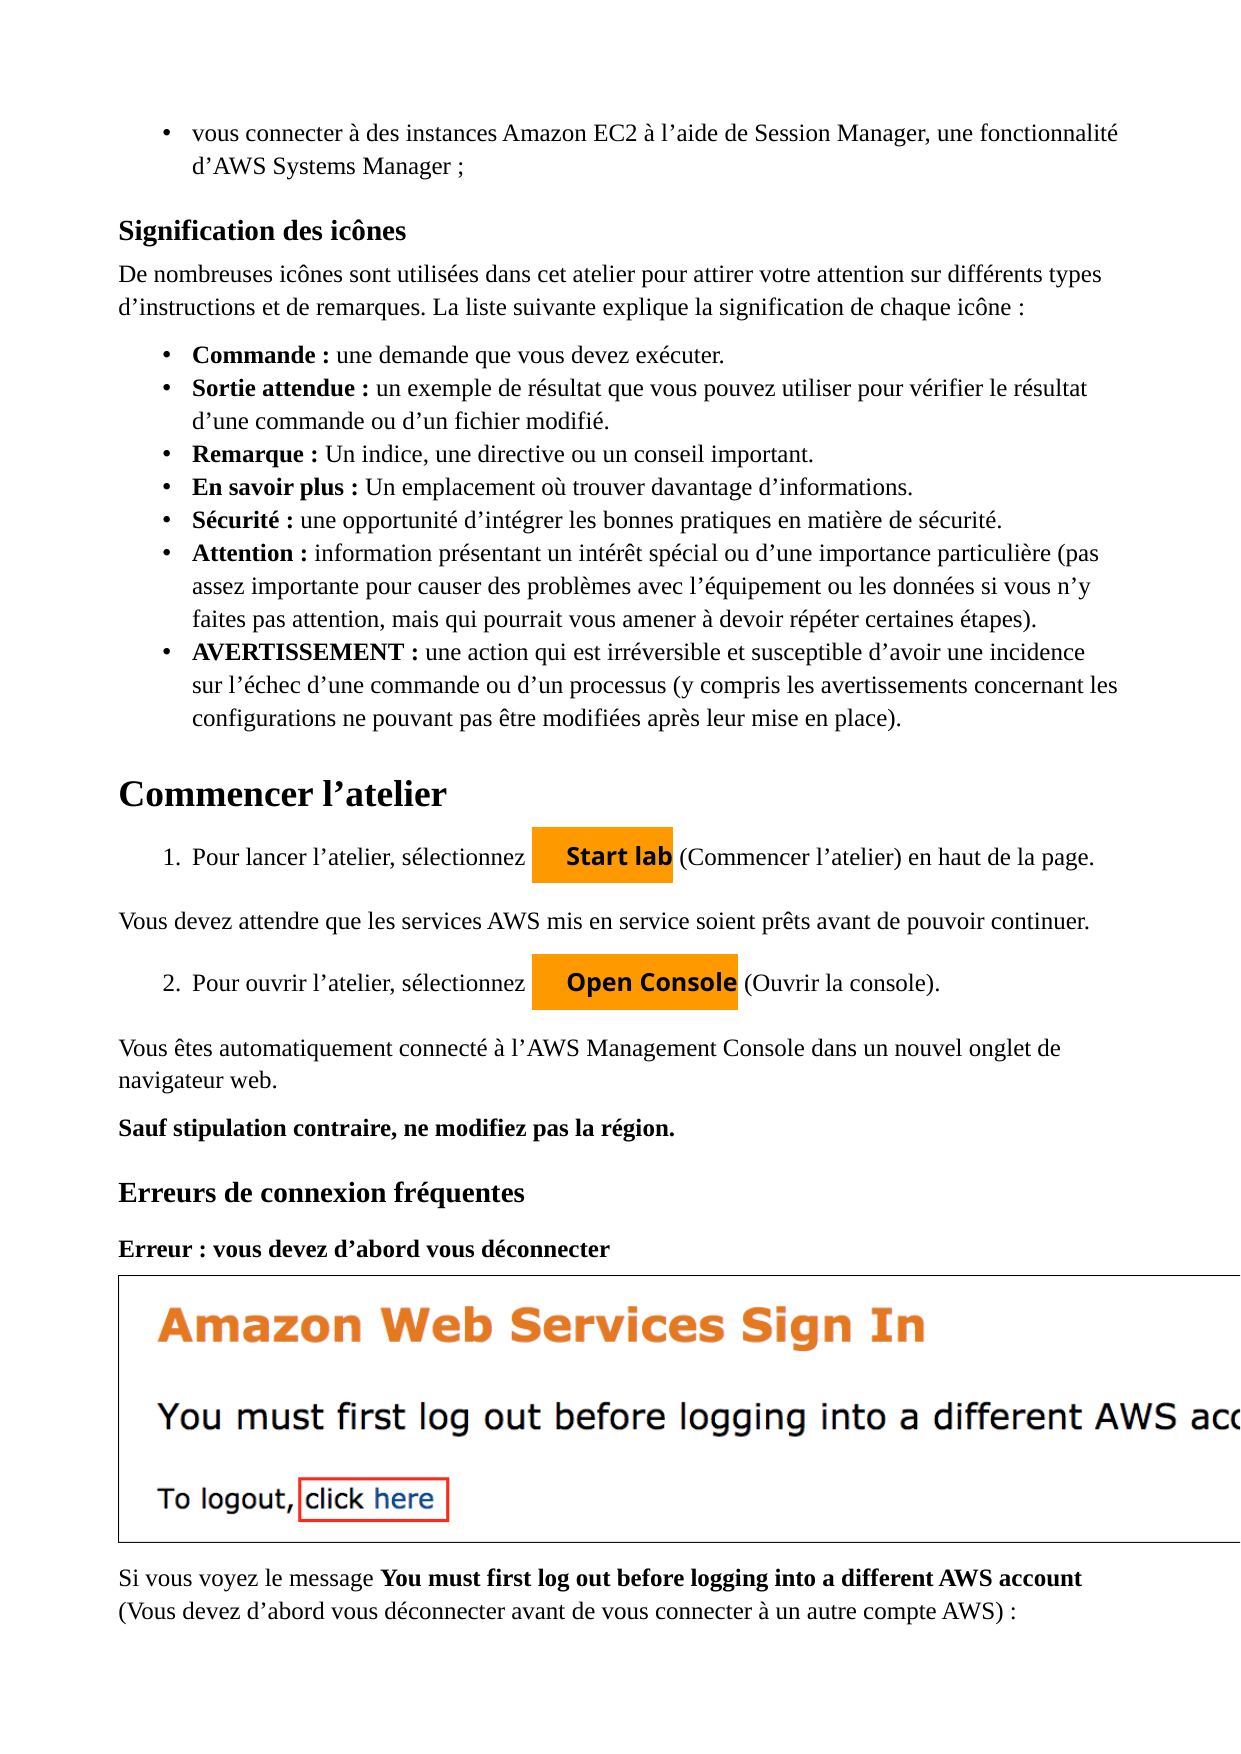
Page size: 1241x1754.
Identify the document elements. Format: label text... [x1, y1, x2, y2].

list Open Console (Ouvrir la console). [535, 954, 1122, 1010]
list AVERTISSEMENT : une action qui est irréversible et susceptible d’avoir une incidence sur l’échec d’une commande ou d’un processus (y compris les avertissements concernant les configurations ne pouvant pas être modifiées après leur mise en place). [162, 637, 1122, 732]
text De nombreuses icônes sont utilisées dans cet atelier pour attirer votre attention sur différents types d’instructions et de remarques. La liste suivante explique la signification de chaque icône : [118, 259, 1122, 321]
list Commande : une demande que vous devez exécuter. [162, 340, 1122, 369]
text Si vous voyez le message You must first log out before logging into a different AWS account (Vous devez d’abord vous déconnecter avant de vous connecter à un autre compte AWS) : [118, 1563, 1122, 1624]
text Vous êtes automatiquement connecté à l’AWS Management Console dans un nouvel onglet de navigateur web. [118, 1033, 1122, 1094]
text Vous devez attendre que les services AWS mis en service soient prêts avant de pouvoir continuer. [118, 906, 1122, 935]
list Start lab (Commencer l’atelier) en haut de la page. [535, 827, 1122, 883]
list Attention : information présentant un intérêt spécial ou d’une importance particulière (pas assez importante pour causer des problèmes avec l’équipement ou les données si vous n’y faites pas attention, mais qui pourrait vous amener à devoir répéter certaines étapes). [162, 538, 1122, 633]
list Sécurité : une opportunité d’intégrer les bonnes pratiques en matière de sécurité. [162, 505, 1122, 534]
subtitle Erreur : vous devez d’abord vous déconnecter [118, 1234, 1122, 1263]
list Remarque : Un indice, une directive ou un conseil important. [162, 439, 1122, 468]
list En savoir plus : Un emplacement où trouver davantage d’informations. [162, 472, 1122, 501]
subtitle Signification des icônes [118, 213, 1122, 247]
subtitle Erreurs de connexion fréquentes [118, 1175, 1122, 1209]
list Pour lancer l’atelier, sélectionnez [162, 827, 532, 883]
list vous connecter à des instances Amazon EC2 à l’aide de Session Manager, une fonctionnalité d’AWS Systems Manager ; [162, 118, 1122, 180]
list Sortie attendue : un exemple de résultat que vous pouvez utiliser pour vérifier le résultat d’une commande ou d’un fichier modifié. [162, 373, 1122, 435]
text Sauf stipulation contraire, ne modifiez pas la région. [118, 1113, 1122, 1142]
list Pour ouvrir l’atelier, sélectionnez [162, 954, 532, 1010]
picture [118, 1275, 1241, 1544]
subtitle Commencer l’atelier [118, 772, 1122, 815]
